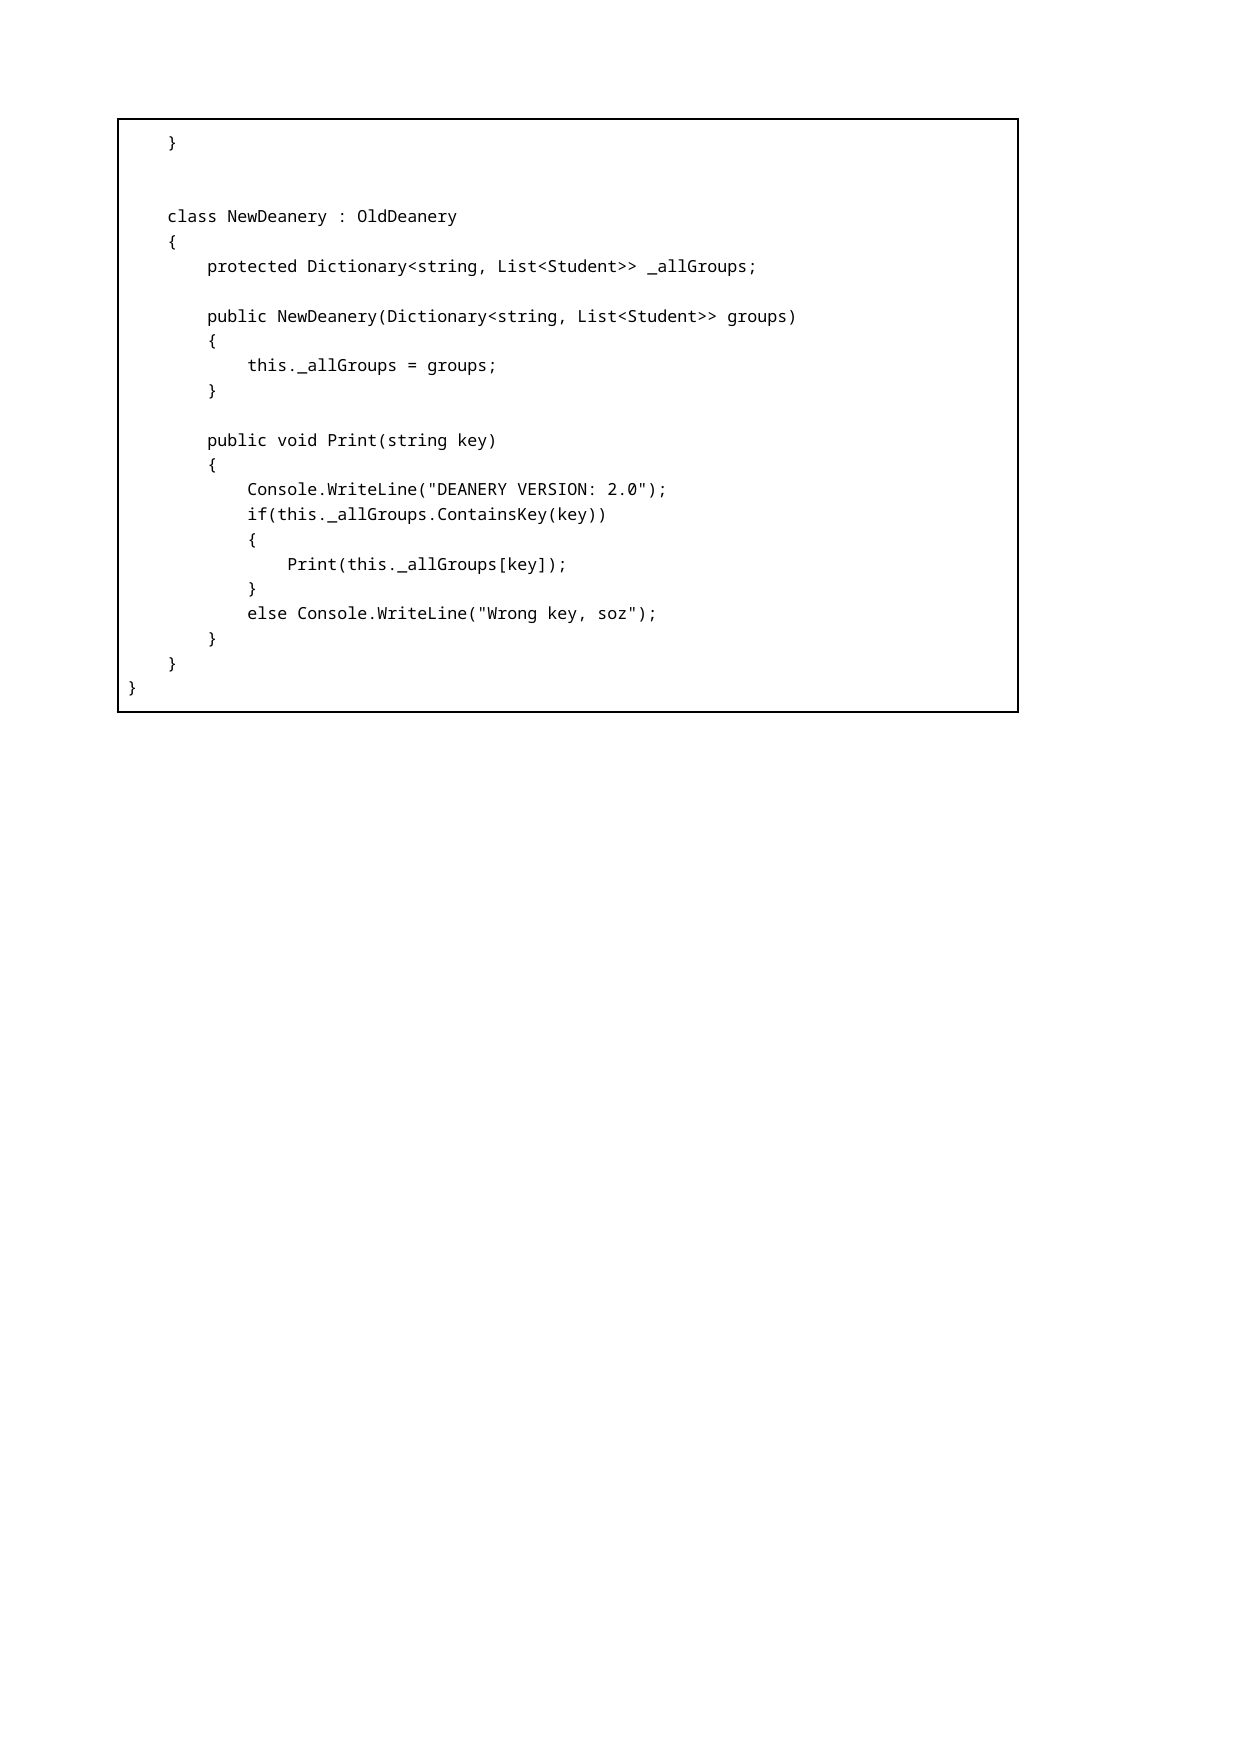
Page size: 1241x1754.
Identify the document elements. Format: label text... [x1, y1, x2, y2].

table_cell } class NewDeanery : OldDeanery { protected Dictionary<string, List<Student>> _allGroups; public NewDeanery(Dictionary<string, List<Student>> groups) { this._allGroups = groups; } public void Print(string key) { Console.WriteLine("DEANERY VERSION: 2.0"); if(this._allGroups.ContainsKey(key)) { Print(this._allGroups[key]); } else Console.WriteLine("Wrong key, soz"); } } } [119, 120, 1017, 711]
